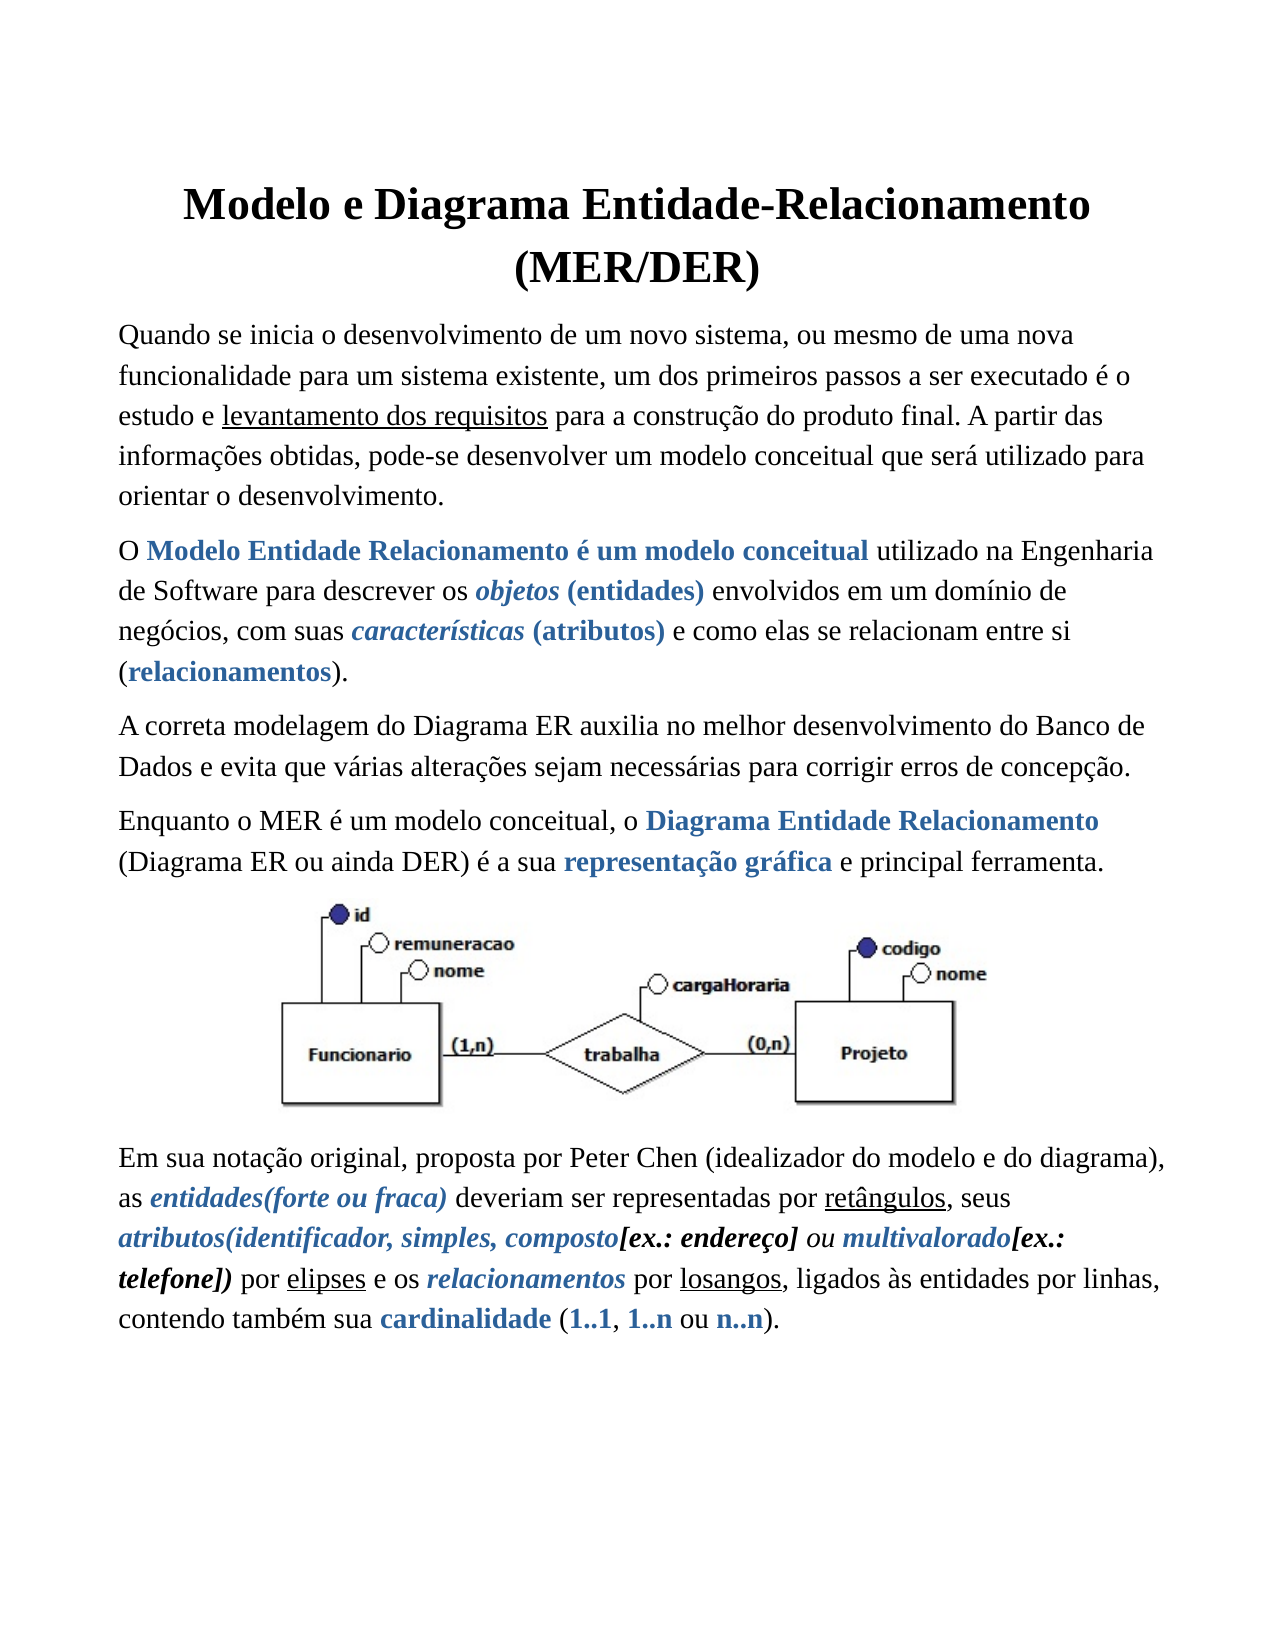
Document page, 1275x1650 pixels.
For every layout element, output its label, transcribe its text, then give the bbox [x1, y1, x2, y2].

text Modelo e Diagrama Entidade-Relacionamento (MER/DER) [118, 176, 1157, 292]
text Quando se inicia o desenvolvimento de um novo sistema, ou mesmo de uma nova funcionalidade para um sistema existente, um dos primeiros passos a ser executado é o estudo e levantamento dos requisitos para a construção do produto final. A partir das informações obtidas, pode-se desenvolver um modelo conceitual que será utilizado para orientar o desenvolvimento. [118, 317, 1157, 512]
text Em sua notação original, proposta por Peter Chen (idealizador do modelo e do diagrama), as entidades(forte ou fraca) deveriam ser representadas por retângulos, seus atributos(identificador, simples, composto[ex.: endereço] ou multivalorado[ex.: telefone]) por elipses e os relacionamentos por losangos, ligados às entidades por linhas, contendo também sua cardinalidade (1..1, 1..n ou n..n). [118, 1140, 1186, 1334]
text Enquanto o MER é um modelo conceitual, o Diagrama Entidade Relacionamento (Diagrama ER ou ainda DER) é a sua representação gráfica e principal ferramenta. [118, 803, 1157, 877]
text A correta modelagem do Diagrama ER auxilia no melhor desenvolvimento do Banco de Dados e evita que várias alterações sejam necessárias para corrigir erros de concepção. [118, 708, 1157, 782]
picture [277, 898, 998, 1120]
text O Modelo Entidade Relacionamento é um modelo conceitual utilizado na Engenharia de Software para descrever os objetos (entidades) envolvidos em um domínio de negócios, com suas características (atributos) e como elas se relacionam entre si (relacionamentos). [118, 533, 1157, 687]
